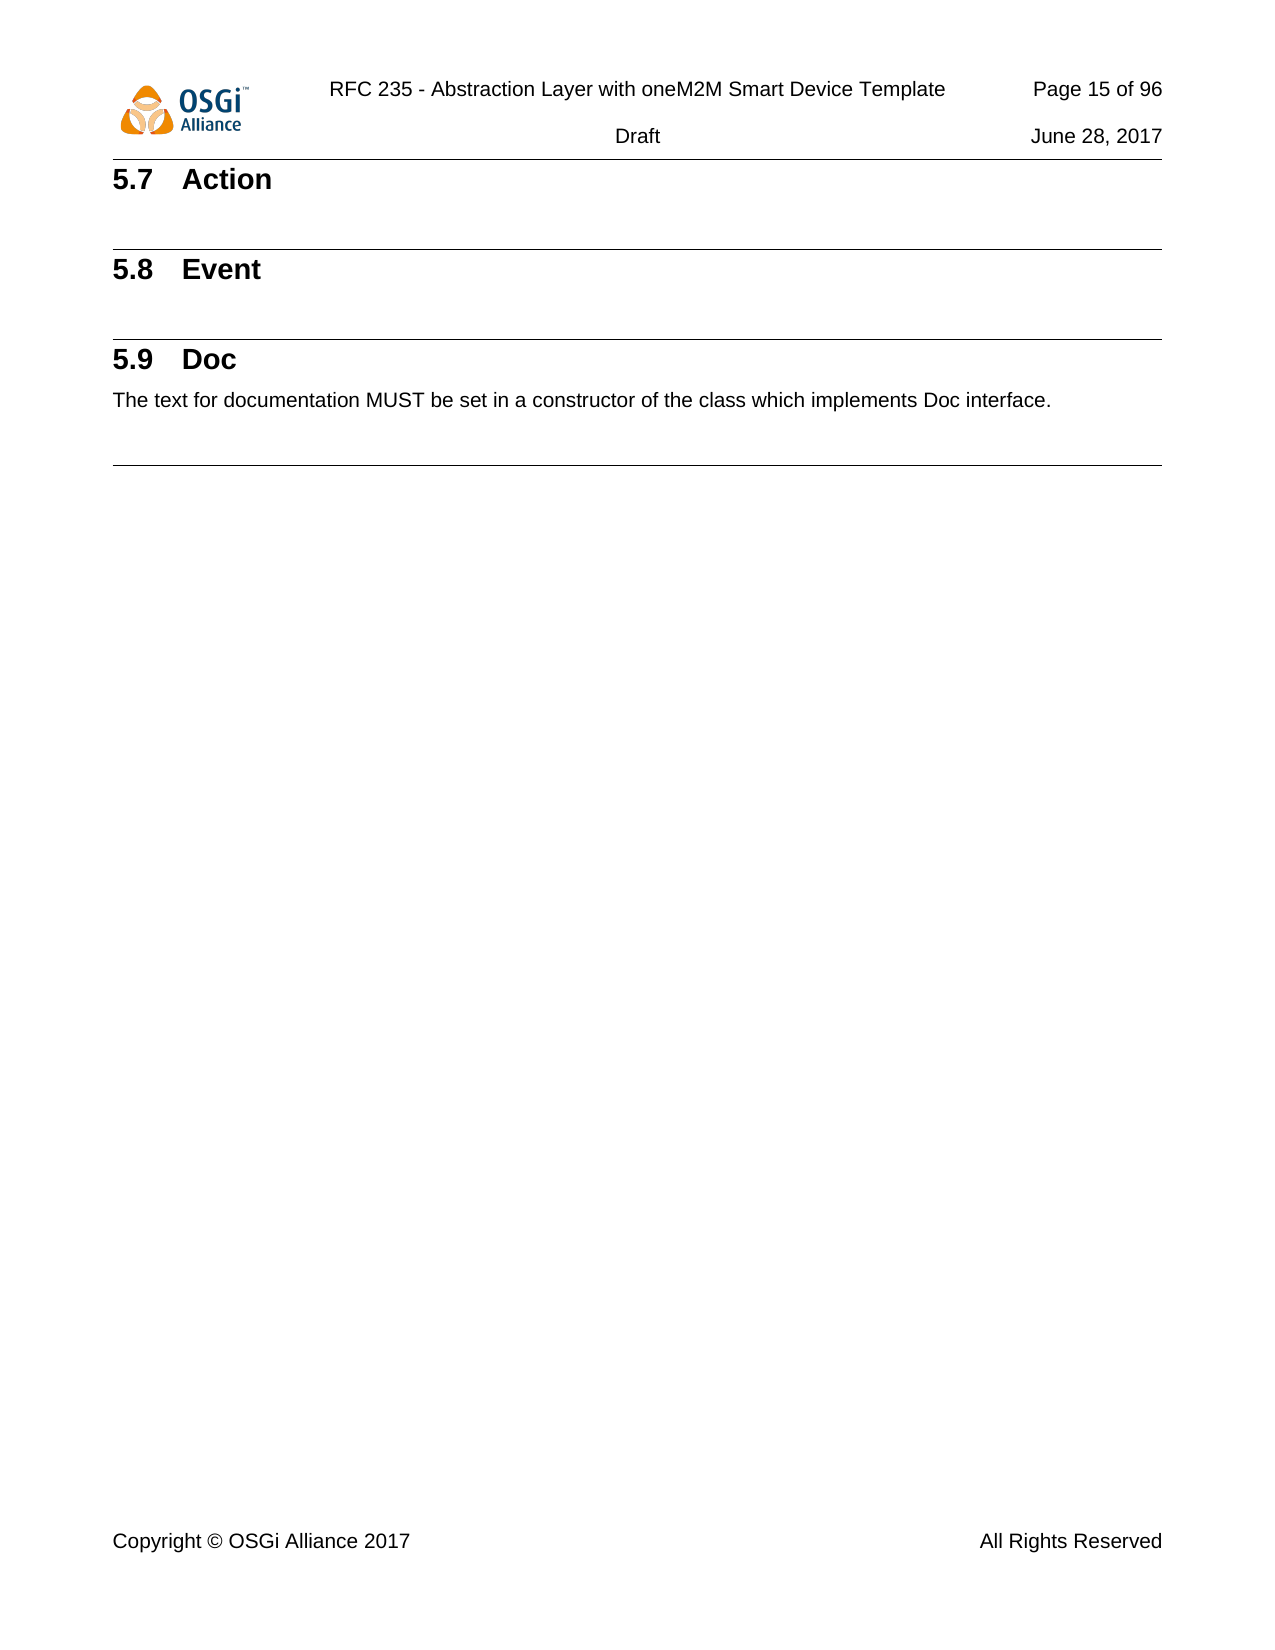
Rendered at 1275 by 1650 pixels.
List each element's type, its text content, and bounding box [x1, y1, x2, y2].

picture [113, 78, 257, 142]
subtitle Action [112, 160, 1162, 196]
subtitle Doc [112, 340, 1162, 375]
subtitle Event [112, 250, 1162, 285]
text The text for documentation MUST be set in a constructor of the class which implements Doc interface. [112, 388, 1162, 412]
